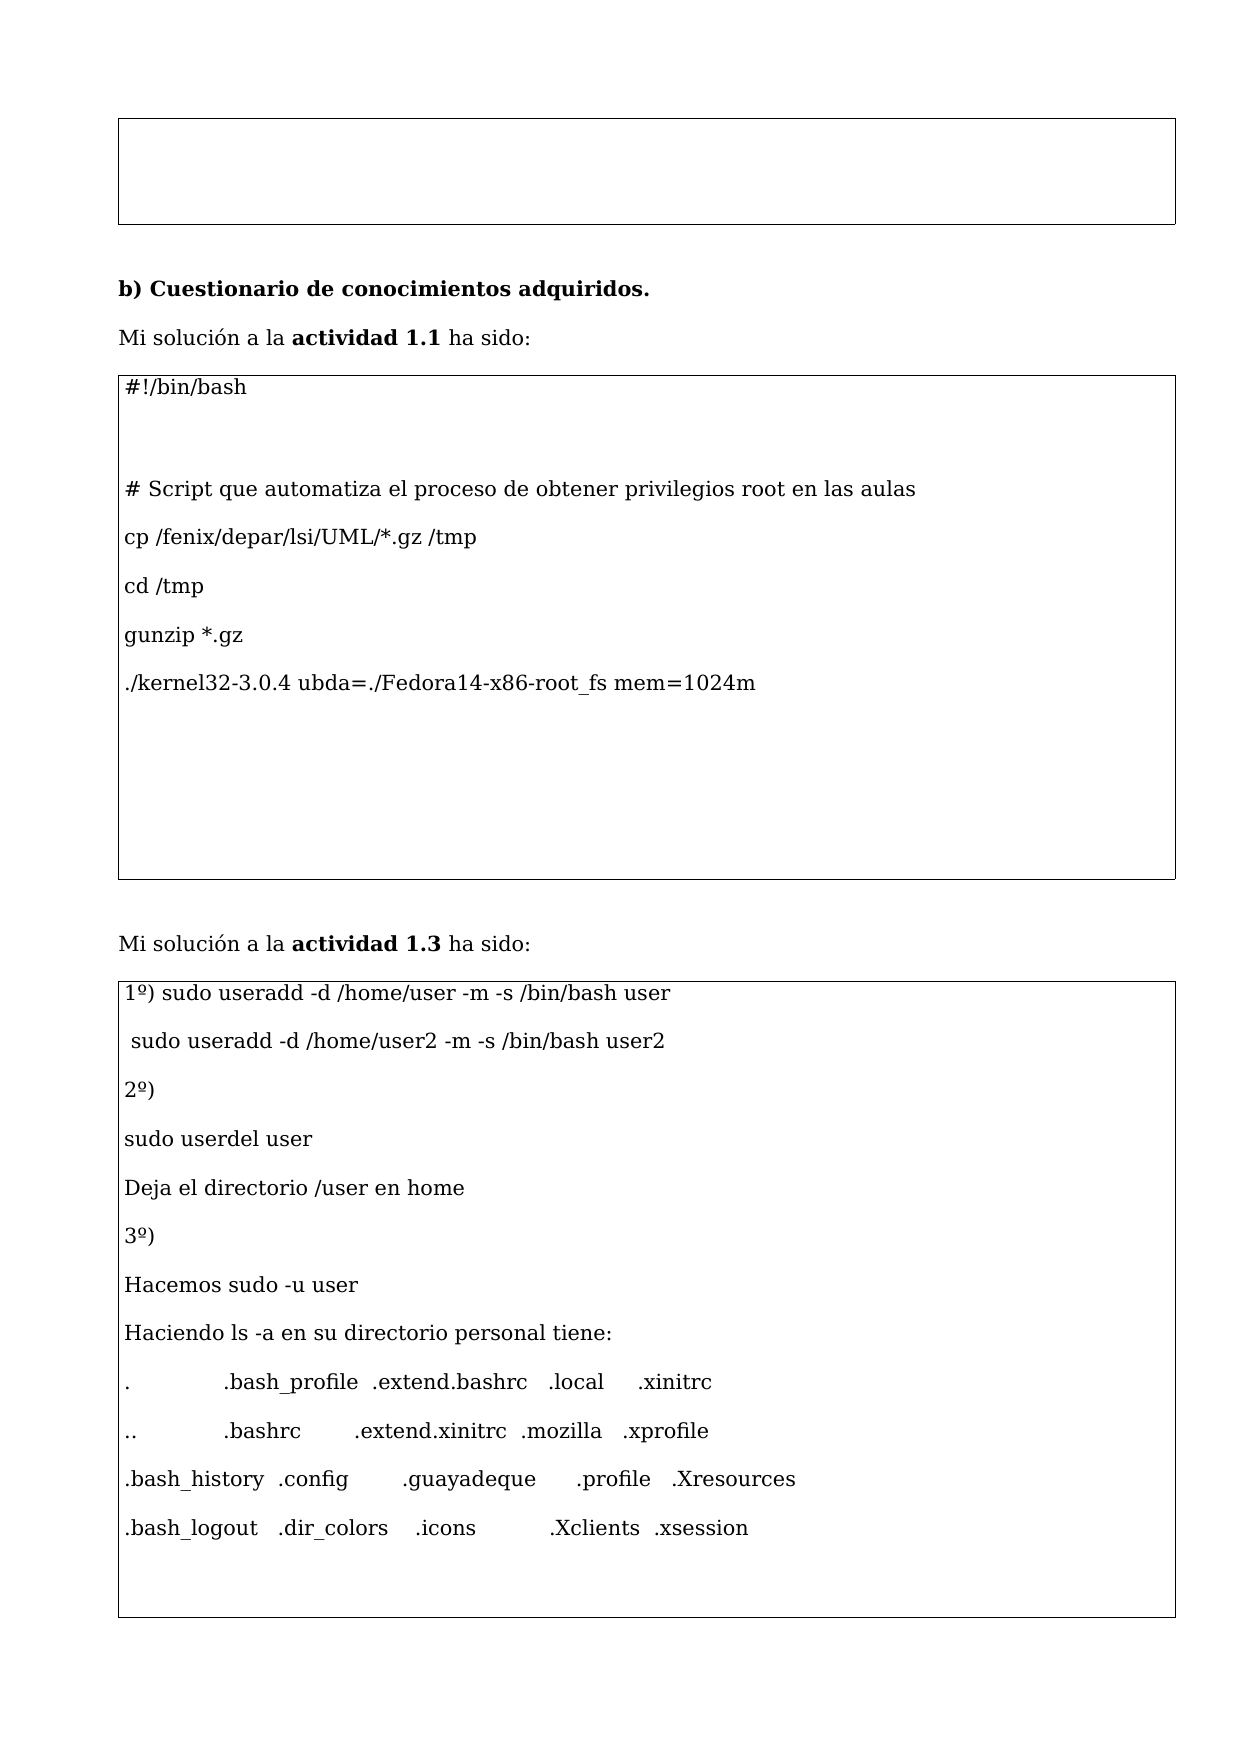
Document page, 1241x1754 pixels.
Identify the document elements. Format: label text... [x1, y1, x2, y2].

table_header [119, 119, 1175, 224]
text Mi solución a la actividad 1.3 ha sido: [118, 932, 1122, 956]
text b) Cuestionario de conocimientos adquiridos. [118, 277, 1122, 302]
text Mi solución a la actividad 1.1 ha sido: [118, 326, 1122, 351]
table_header 1º) sudo useradd -d /home/user -m -s /bin/bash user sudo useradd -d /home/user2 -m -s /bin/bash user2 2º) sudo userdel user Deja el directorio /user en home 3º) Hacemos sudo -u user Haciendo ls -a en su directorio personal tiene: . .bash_profile .extend.bashrc .local .xinitrc .. .bashrc .extend.xinitrc .mozilla .xprofile .bash_history .config .guayadeque .profile .Xresources .bash_logout .dir_colors .icons .Xclients .xsession [119, 982, 1175, 1617]
table_header #!/bin/bash # Script que automatiza el proceso de obtener privilegios root en las aulas cp /fenix/depar/lsi/UML/*.gz /tmp cd /tmp gunzip *.gz ./kernel32-3.0.4 ubda=./Fedora14-x86-root_fs mem=1024m [119, 376, 1175, 879]
